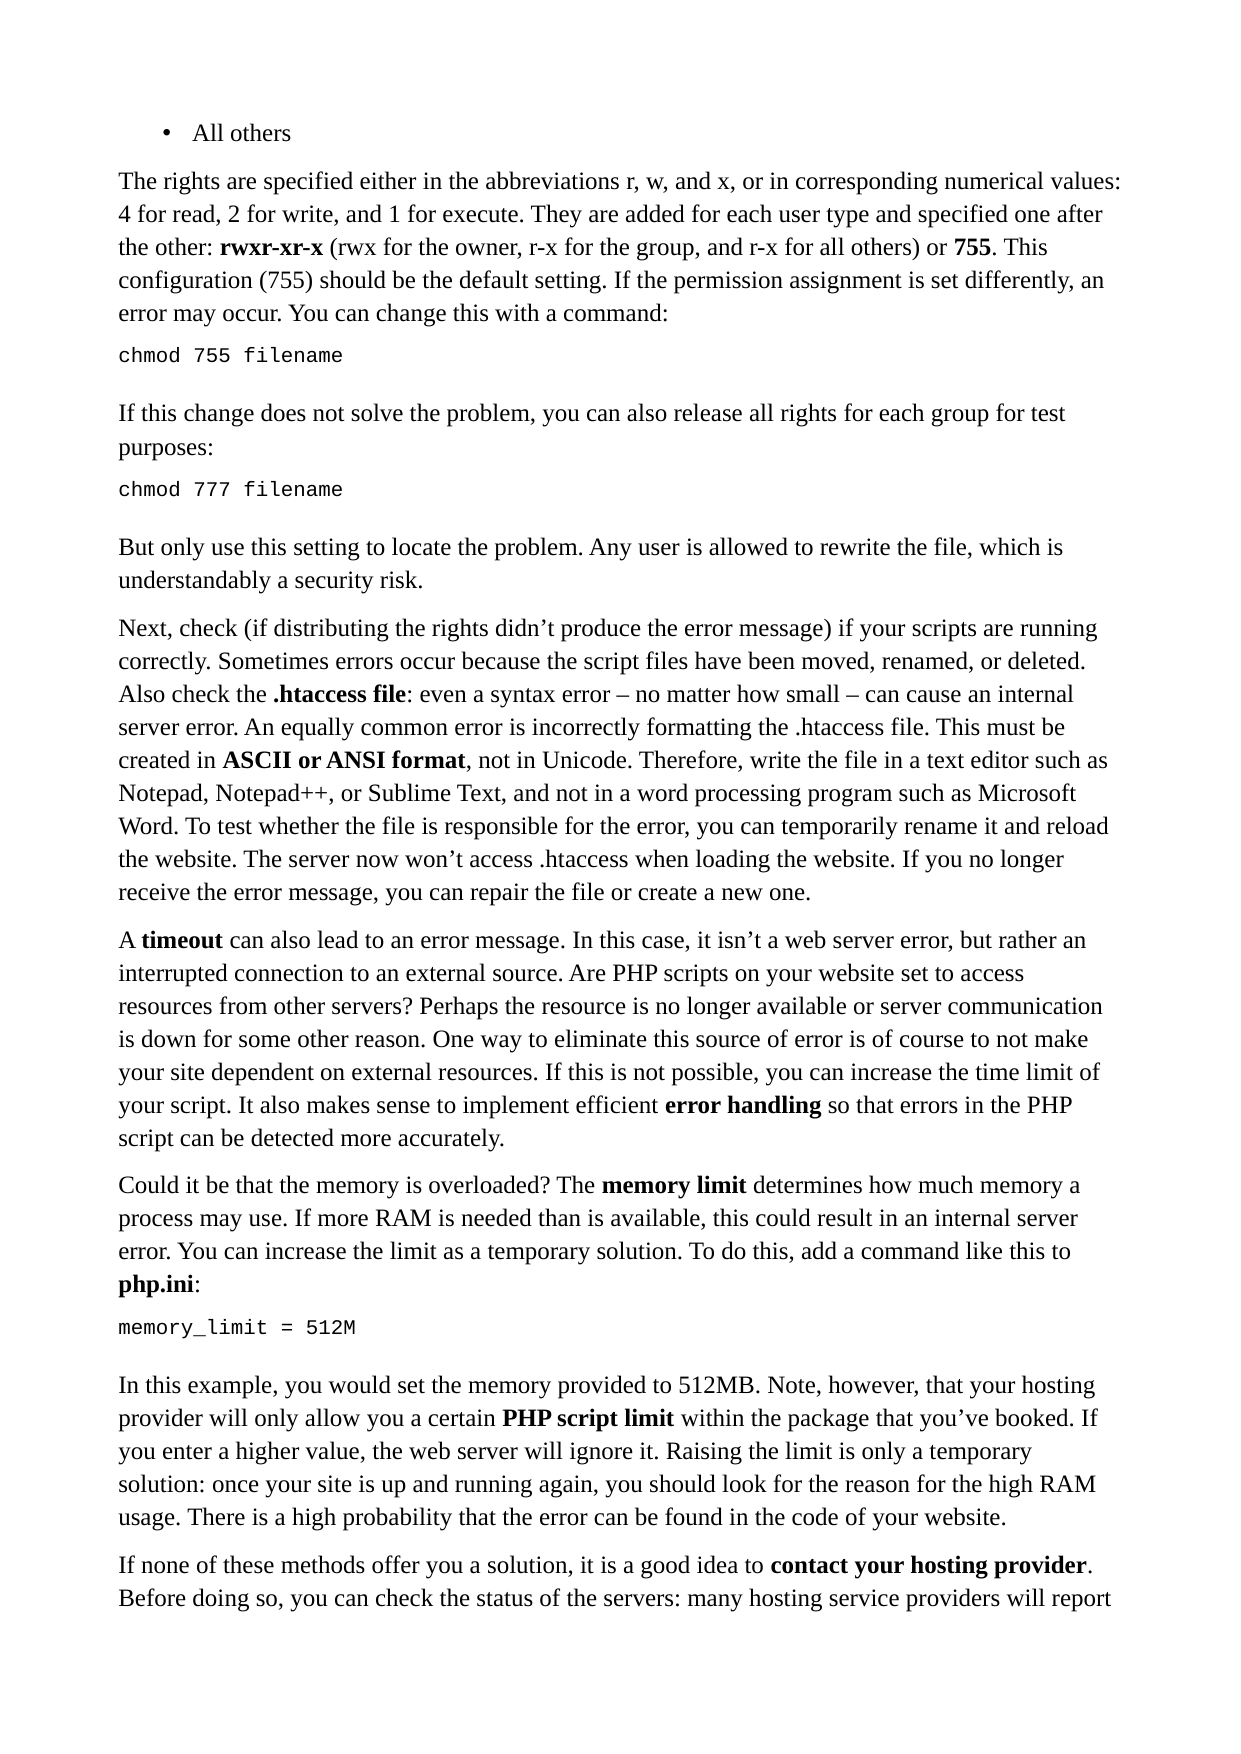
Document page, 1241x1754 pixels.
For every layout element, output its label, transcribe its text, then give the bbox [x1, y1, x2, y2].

text chmod 755 filename [118, 345, 1122, 369]
text A timeout can also lead to an error message. In this case, it isn’t a web server error, but rather an interrupted connection to an external source. Are PHP scripts on your website set to access resources from other servers? Perhaps the resource is no longer available or server communication is down for some other reason. One way to eliminate this source of error is of course to not make your site dependent on external resources. If this is not possible, you can increase the time limit of your script. It also makes sense to implement efficient error handling so that errors in the PHP script can be detected more accurately. [118, 925, 1122, 1152]
text But only use this setting to locate the problem. Any user is allowed to rewrite the file, which is understandably a security risk. [118, 532, 1122, 594]
text Could it be that the memory is overloaded? The memory limit determines how much memory a process may use. If more RAM is needed than is available, this could result in an internal server error. You can increase the limit as a temporary solution. To do this, add a command like this to php.ini: [118, 1170, 1122, 1298]
text If none of these methods offer you a solution, it is a good idea to contact your hosting provider. Before doing so, you can check the status of the servers: many hosting service providers will report [118, 1550, 1122, 1612]
text In this example, you would set the memory provided to 512MB. Note, however, that your hosting provider will only allow you a certain PHP script limit within the package that you’ve booked. If you enter a higher value, the web server will ignore it. Raising the limit is only a temporary solution: once your site is up and running again, you should look for the reason for the high RAM usage. There is a high probability that the error can be found in the code of your website. [118, 1370, 1122, 1531]
list All others [162, 118, 1122, 147]
text chmod 777 filename [118, 479, 1122, 503]
text The rights are specified either in the abbreviations r, w, and x, or in corresponding numerical values: 4 for read, 2 for write, and 1 for execute. They are added for each user type and specified one after the other: rwxr-xr-x (rwx for the owner, r-x for the group, and r-x for all others) or 755. This configuration (755) should be the default setting. If the permission assignment is set differently, an error may occur. You can change this with a command: [118, 166, 1122, 327]
text If this change does not solve the problem, you can also release all rights for each group for test purposes: [118, 398, 1122, 460]
text memory_limit = 512M [118, 1317, 1122, 1341]
text Next, check (if distributing the rights didn’t produce the error message) if your scripts are running correctly. Sometimes errors occur because the script files have been moved, renamed, or deleted. Also check the .htaccess file: even a syntax error – no matter how small – can cause an internal server error. An equally common error is incorrectly formatting the .htaccess file. This must be created in ASCII or ANSI format, not in Unicode. Therefore, write the file in a text editor such as Notepad, Notepad++, or Sublime Text, and not in a word processing program such as Microsoft Word. To test whether the file is responsible for the error, you can temporarily rename it and reload the website. The server now won’t access .htaccess when loading the website. If you no longer receive the error message, you can repair the file or create a new one. [118, 613, 1122, 906]
